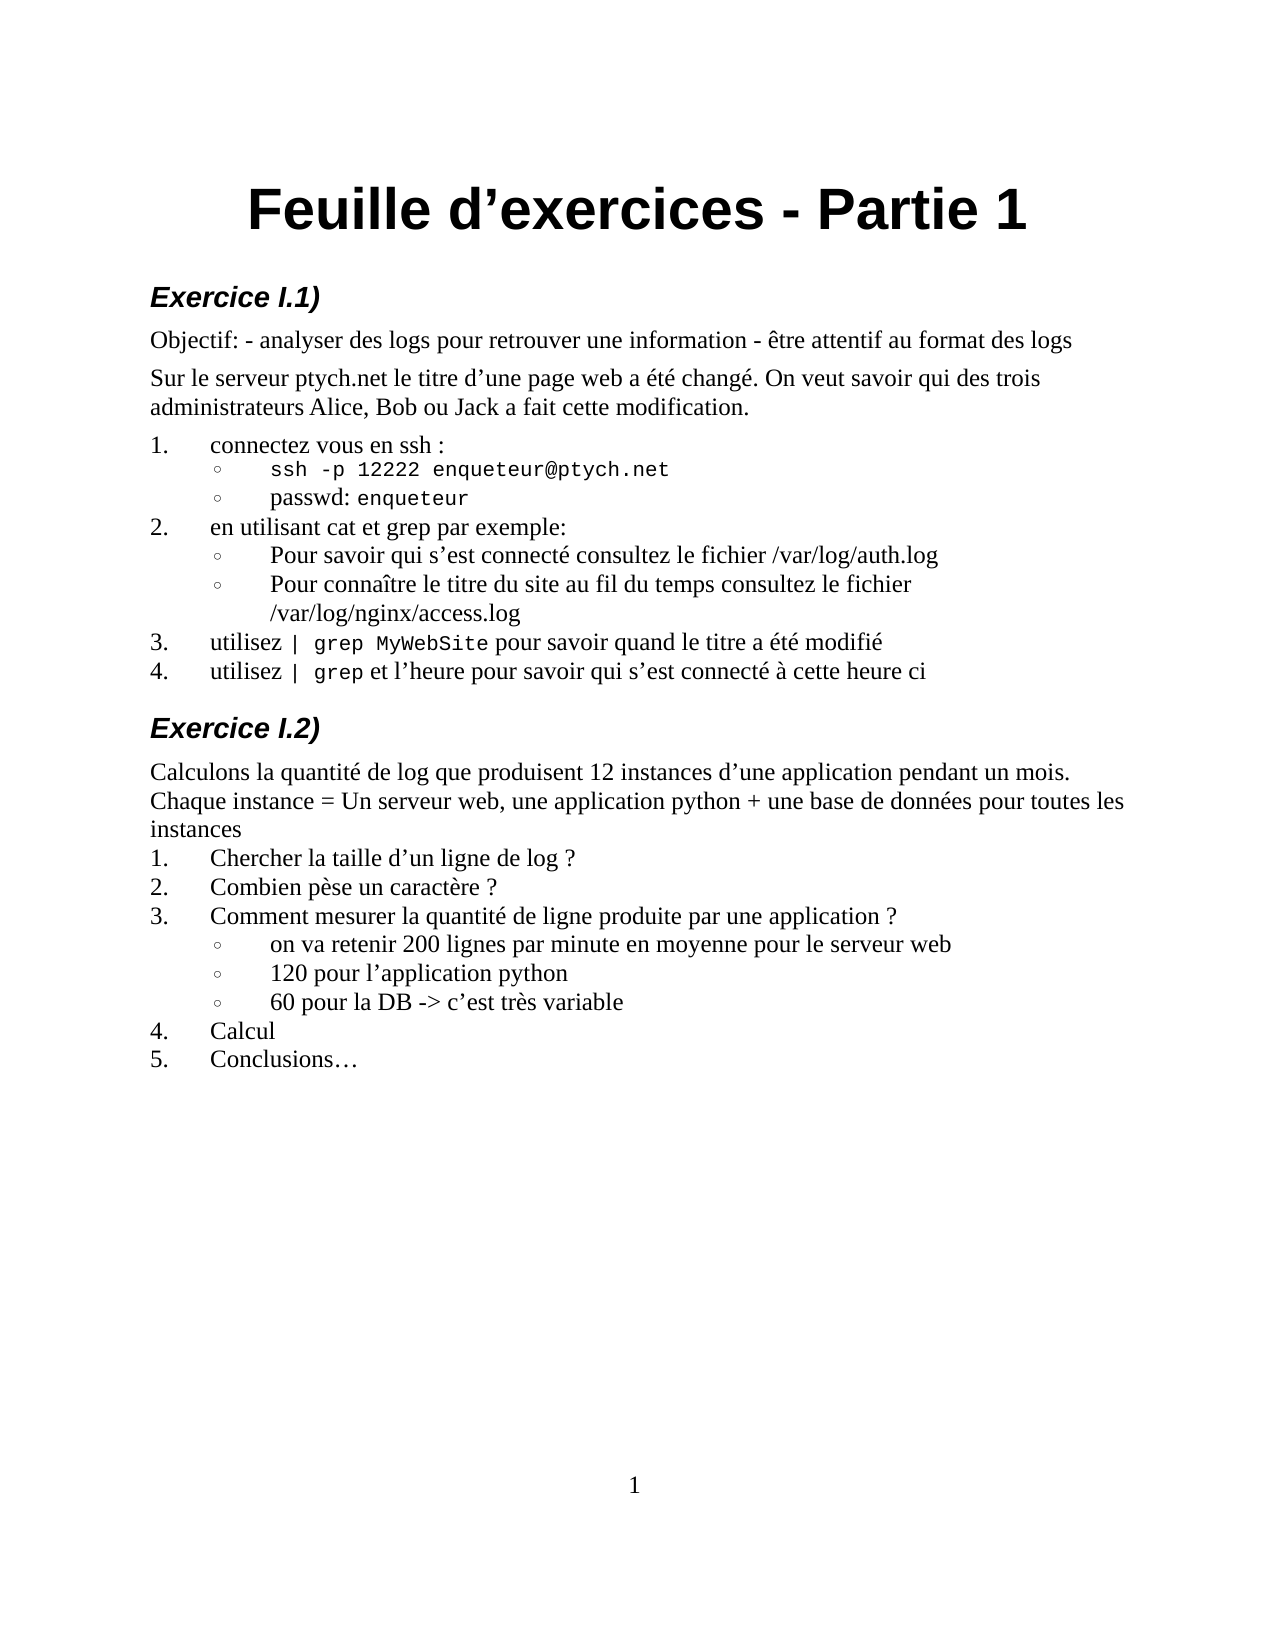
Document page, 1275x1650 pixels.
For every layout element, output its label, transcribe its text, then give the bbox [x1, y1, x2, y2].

list Pour connaître le titre du site au fil du temps consultez le fichier /var/log/nginx/access.log [210, 569, 1125, 627]
list Calcul [150, 1016, 1125, 1044]
list utilisez | grep et l’heure pour savoir qui s’est connecté à cette heure ci [150, 656, 1125, 686]
subtitle Exercice I.2) [150, 711, 1125, 744]
text Objectif: - analyser des logs pour retrouver une information - être attentif au format des logs [150, 326, 1125, 354]
list en utilisant cat et grep par exemple: [150, 512, 1125, 541]
list Chercher la taille d’un ligne de log ? [150, 843, 1125, 872]
list Comment mesurer la quantité de ligne produite par une application ? [150, 901, 1125, 929]
text Calculons la quantité de log que produisent 12 instances d’une application pendant un mois. Chaque instance = Un serveur web, une application python + une base de données pour toutes les instances [150, 757, 1125, 843]
list passwd: enqueteur [210, 482, 1125, 512]
list on va retenir 200 lignes par minute en moyenne pour le serveur web [210, 929, 1125, 958]
title Feuille d’exercices - Partie 1 [150, 175, 1125, 242]
list utilisez | grep MyWebSite pour savoir quand le titre a été modifié [150, 627, 1125, 656]
list Pour savoir qui s’est connecté consultez le fichier /var/log/auth.log [210, 541, 1125, 569]
list 120 pour l’application python [210, 958, 1125, 987]
list 60 pour la DB -> c’est très variable [210, 987, 1125, 1016]
list ssh -p 12222 enqueteur@ptych.net [210, 458, 1125, 482]
list Conclusions… [150, 1044, 1125, 1073]
list Combien pèse un caractère ? [150, 872, 1125, 901]
list connectez vous en ssh : [150, 430, 1125, 458]
subtitle Exercice I.1) [150, 279, 1125, 313]
text Sur le serveur ptych.net le titre d’une page web a été changé. On veut savoir qui des trois administrateurs Alice, Bob ou Jack a fait cette modification. [150, 363, 1125, 421]
